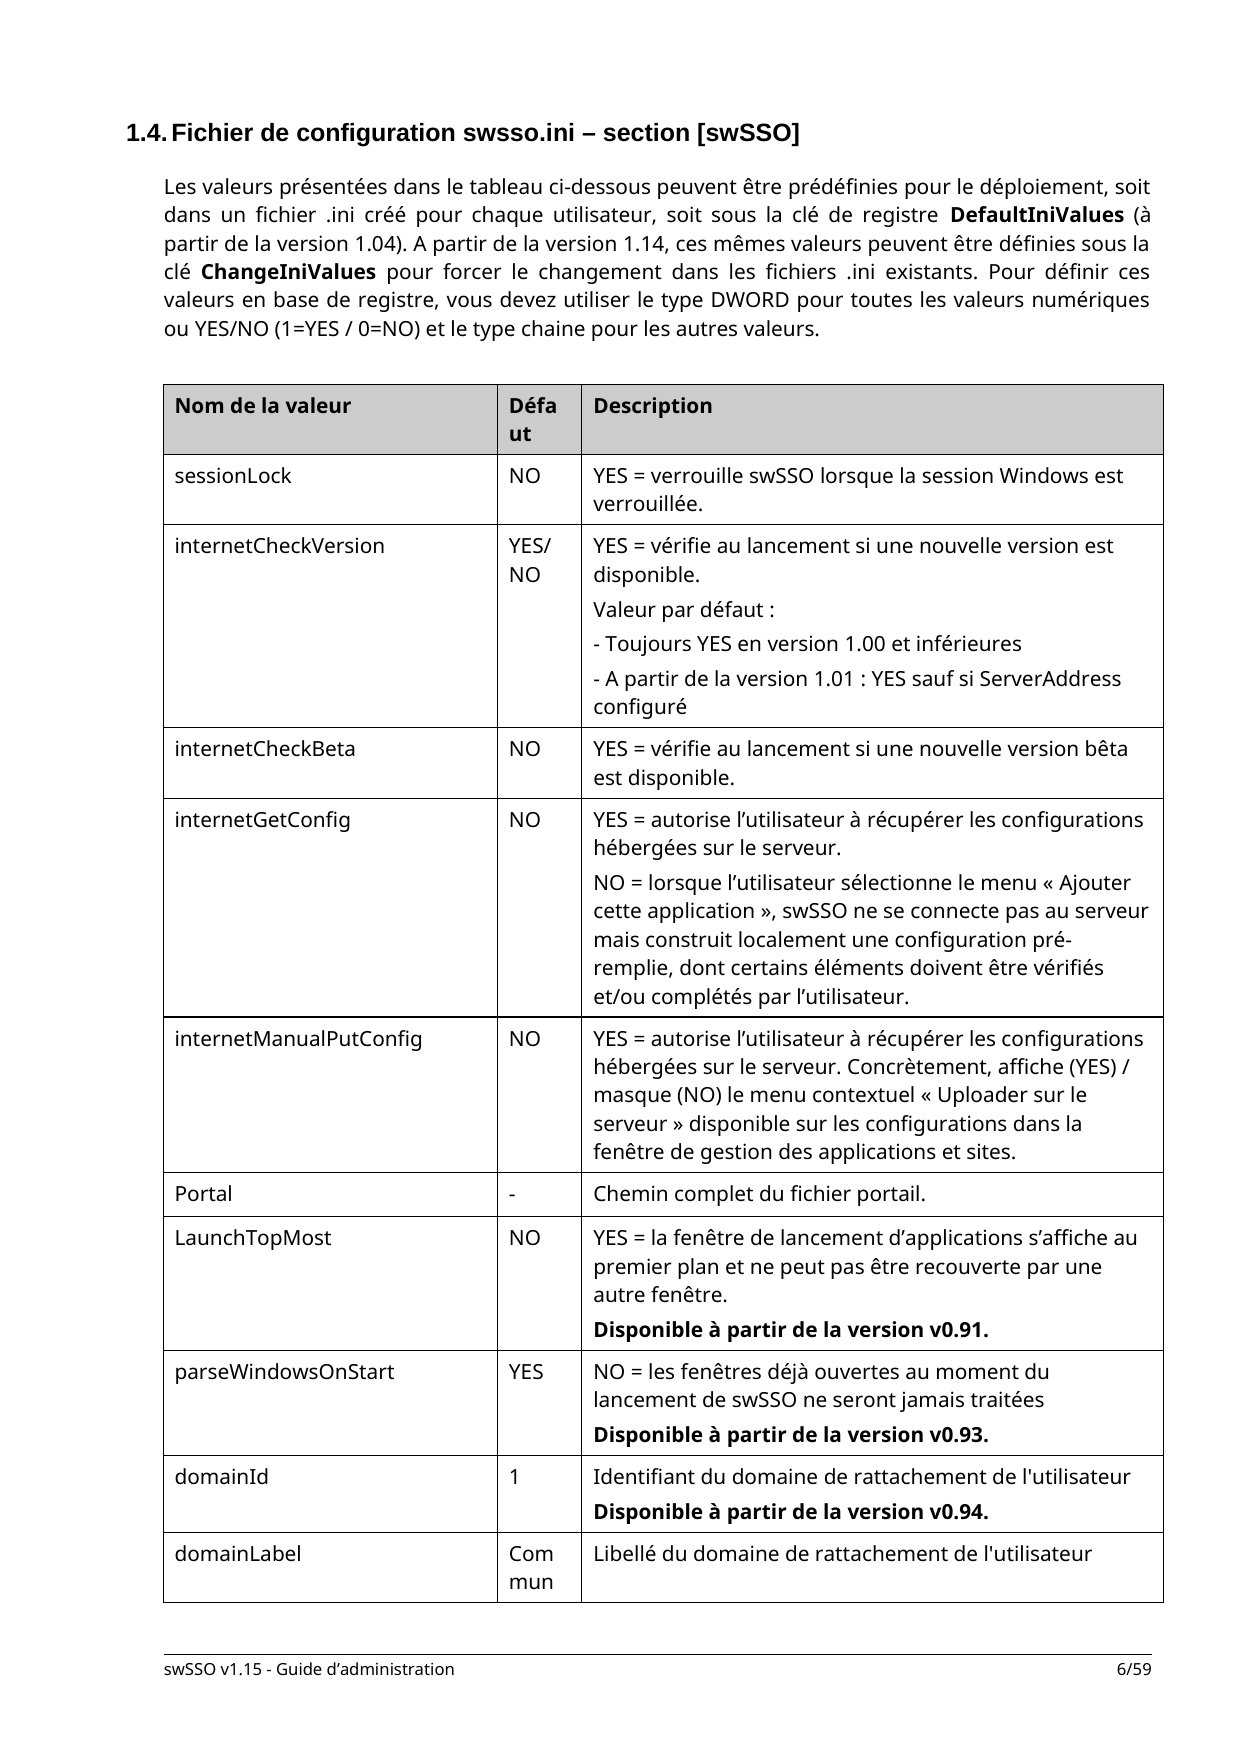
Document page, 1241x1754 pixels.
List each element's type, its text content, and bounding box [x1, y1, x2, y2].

table_cell NO [498, 1018, 581, 1172]
table_cell sessionLock [164, 455, 497, 524]
table_cell Chemin complet du fichier portail. [582, 1173, 1163, 1216]
table_cell domainId [164, 1456, 497, 1532]
table_cell NO [498, 455, 581, 524]
table_header Défaut [498, 385, 581, 454]
table_cell YES = vérifie au lancement si une nouvelle version est disponible. Valeur par défaut : - Toujours YES en version 1.00 et inférieures - A partir de la version 1.01 : YES sauf si ServerAddress configuré [582, 525, 1163, 727]
table_cell YES = autorise l’utilisateur à récupérer les configurations hébergées sur le serveur. Concrètement, affiche (YES) / masque (NO) le menu contextuel « Uploader sur le serveur » disponible sur les configurations dans la fenêtre de gestion des applications et sites. [582, 1018, 1163, 1172]
table_cell NO = les fenêtres déjà ouvertes au moment du lancement de swSSO ne seront jamais traitées Disponible à partir de la version v0.93. [582, 1351, 1163, 1455]
table_cell NO [498, 728, 581, 798]
subtitle Fichier de configuration swsso.ini – section [swSSO] [126, 118, 1152, 147]
table_header Description [582, 385, 1163, 454]
text Les valeurs présentées dans le tableau ci-dessous peuvent être prédéfinies pour le déploiement, soit dans un fichier .ini créé pour chaque utilisateur, soit sous la clé de registre DefaultIniValues (à partir de la version 1.04). A partir de la version 1.14, ces mêmes valeurs peuvent être définies sous la clé ChangeIniValues pour forcer le changement dans les fichiers .ini existants. Pour définir ces valeurs en base de registre, vous devez utiliser le type DWORD pour toutes les valeurs numériques ou YES/NO (1=YES / 0=NO) et le type chaine pour les autres valeurs. [164, 172, 1152, 342]
table_cell - [498, 1173, 581, 1216]
table_cell Identifiant du domaine de rattachement de l'utilisateur Disponible à partir de la version v0.94. [582, 1456, 1163, 1532]
table_cell Libellé du domaine de rattachement de l'utilisateur [582, 1533, 1163, 1602]
table_cell NO [498, 799, 581, 1016]
table_cell Portal [164, 1173, 497, 1216]
table_cell internetManualPutConfig [164, 1018, 497, 1172]
table_header Nom de la valeur [164, 385, 497, 454]
table_cell Commun [498, 1533, 581, 1602]
table_cell NO [498, 1217, 581, 1350]
table_cell YES = verrouille swSSO lorsque la session Windows est verrouillée. [582, 455, 1163, 524]
table_cell YES [498, 1351, 581, 1455]
table_cell internetGetConfig [164, 799, 497, 1016]
table_cell internetCheckVersion [164, 525, 497, 727]
table_cell YES = vérifie au lancement si une nouvelle version bêta est disponible. [582, 728, 1163, 798]
table_cell YES = la fenêtre de lancement d’applications s’affiche au premier plan et ne peut pas être recouverte par une autre fenêtre. Disponible à partir de la version v0.91. [582, 1217, 1163, 1350]
table_cell LaunchTopMost [164, 1217, 497, 1350]
table_cell parseWindowsOnStart [164, 1351, 497, 1455]
table_cell 1 [498, 1456, 581, 1532]
table_cell YES/NO [498, 525, 581, 727]
table_cell internetCheckBeta [164, 728, 497, 798]
table_cell domainLabel [164, 1533, 497, 1602]
table_cell YES = autorise l’utilisateur à récupérer les configurations hébergées sur le serveur. NO = lorsque l’utilisateur sélectionne le menu « Ajouter cette application », swSSO ne se connecte pas au serveur mais construit localement une configuration pré-remplie, dont certains éléments doivent être vérifiés et/ou complétés par l’utilisateur. [582, 799, 1163, 1016]
